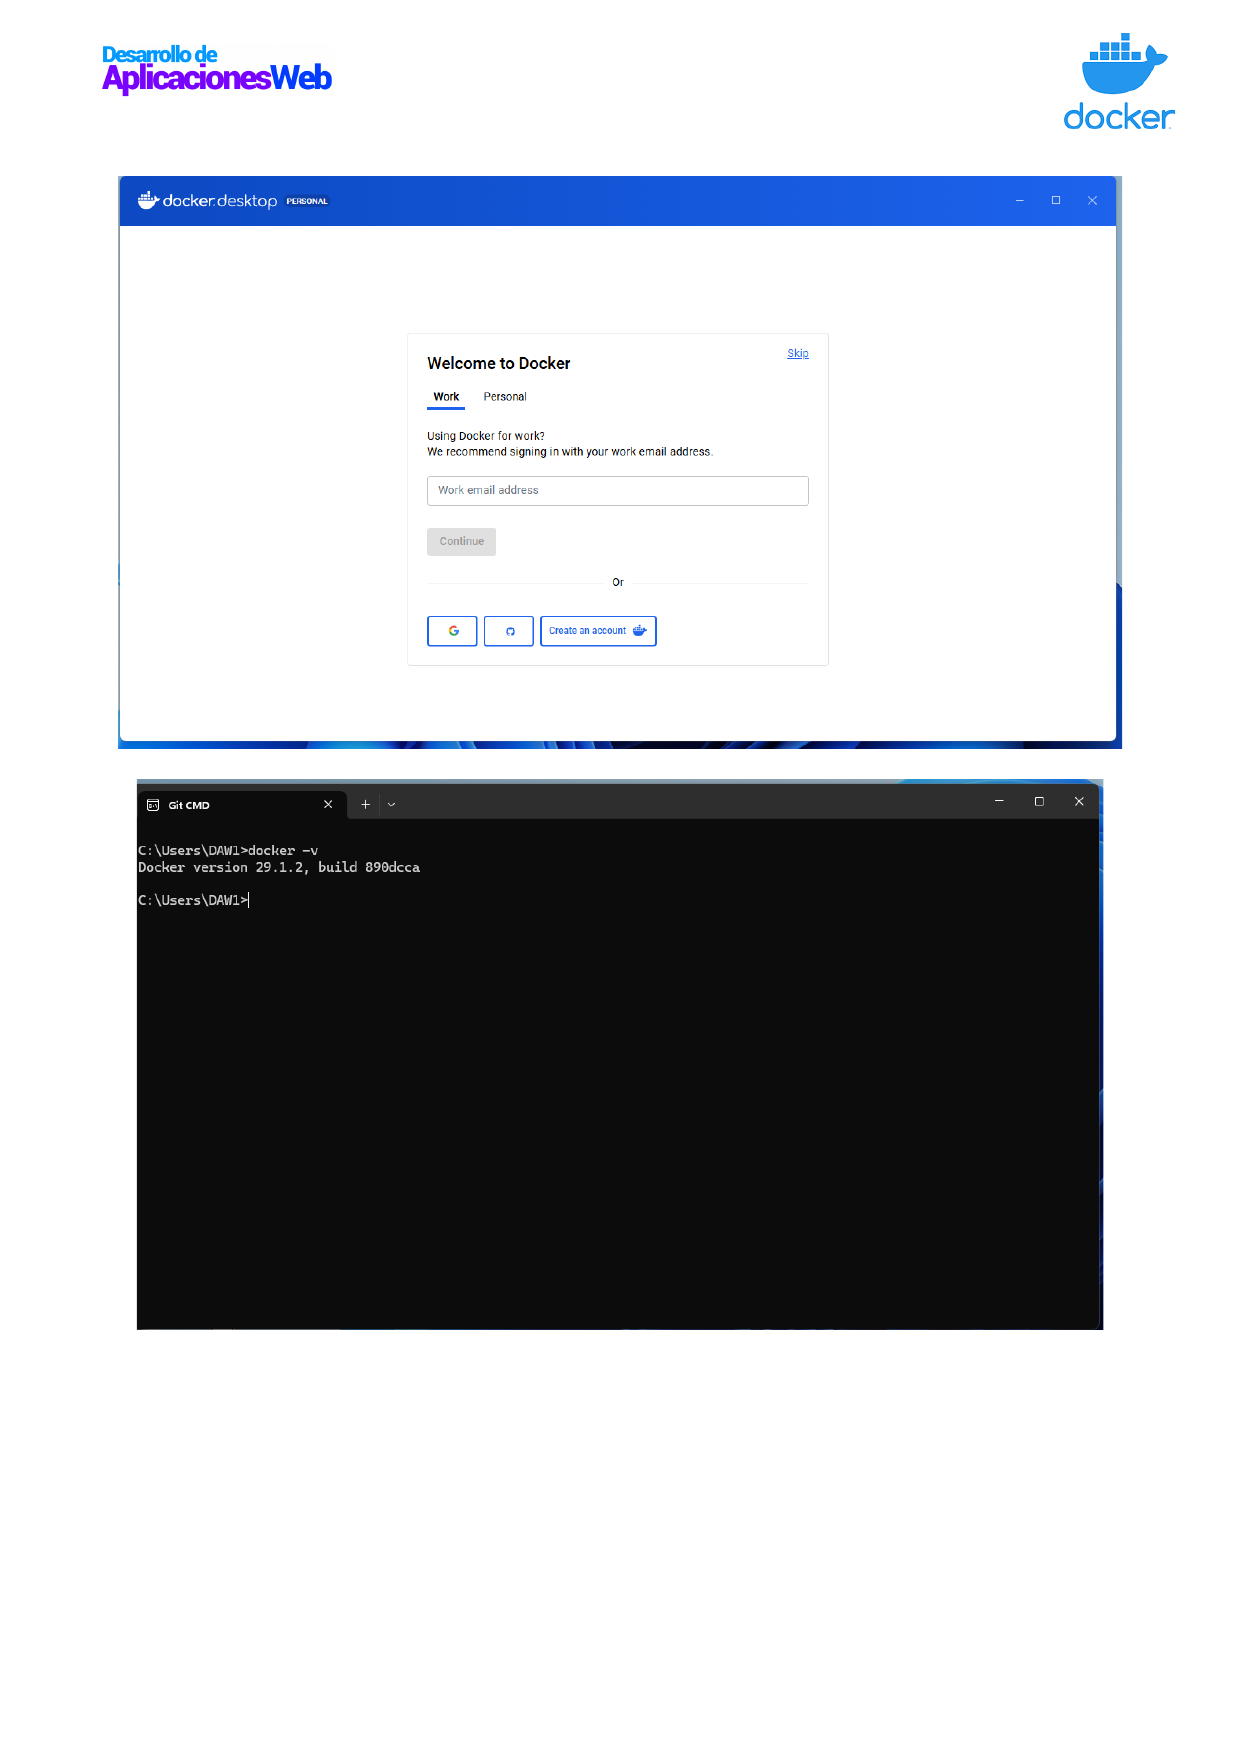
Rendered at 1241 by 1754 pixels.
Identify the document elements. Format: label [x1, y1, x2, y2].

picture [94, 43, 336, 98]
picture [136, 779, 1104, 1330]
picture [118, 176, 1123, 749]
picture [1064, 33, 1176, 129]
